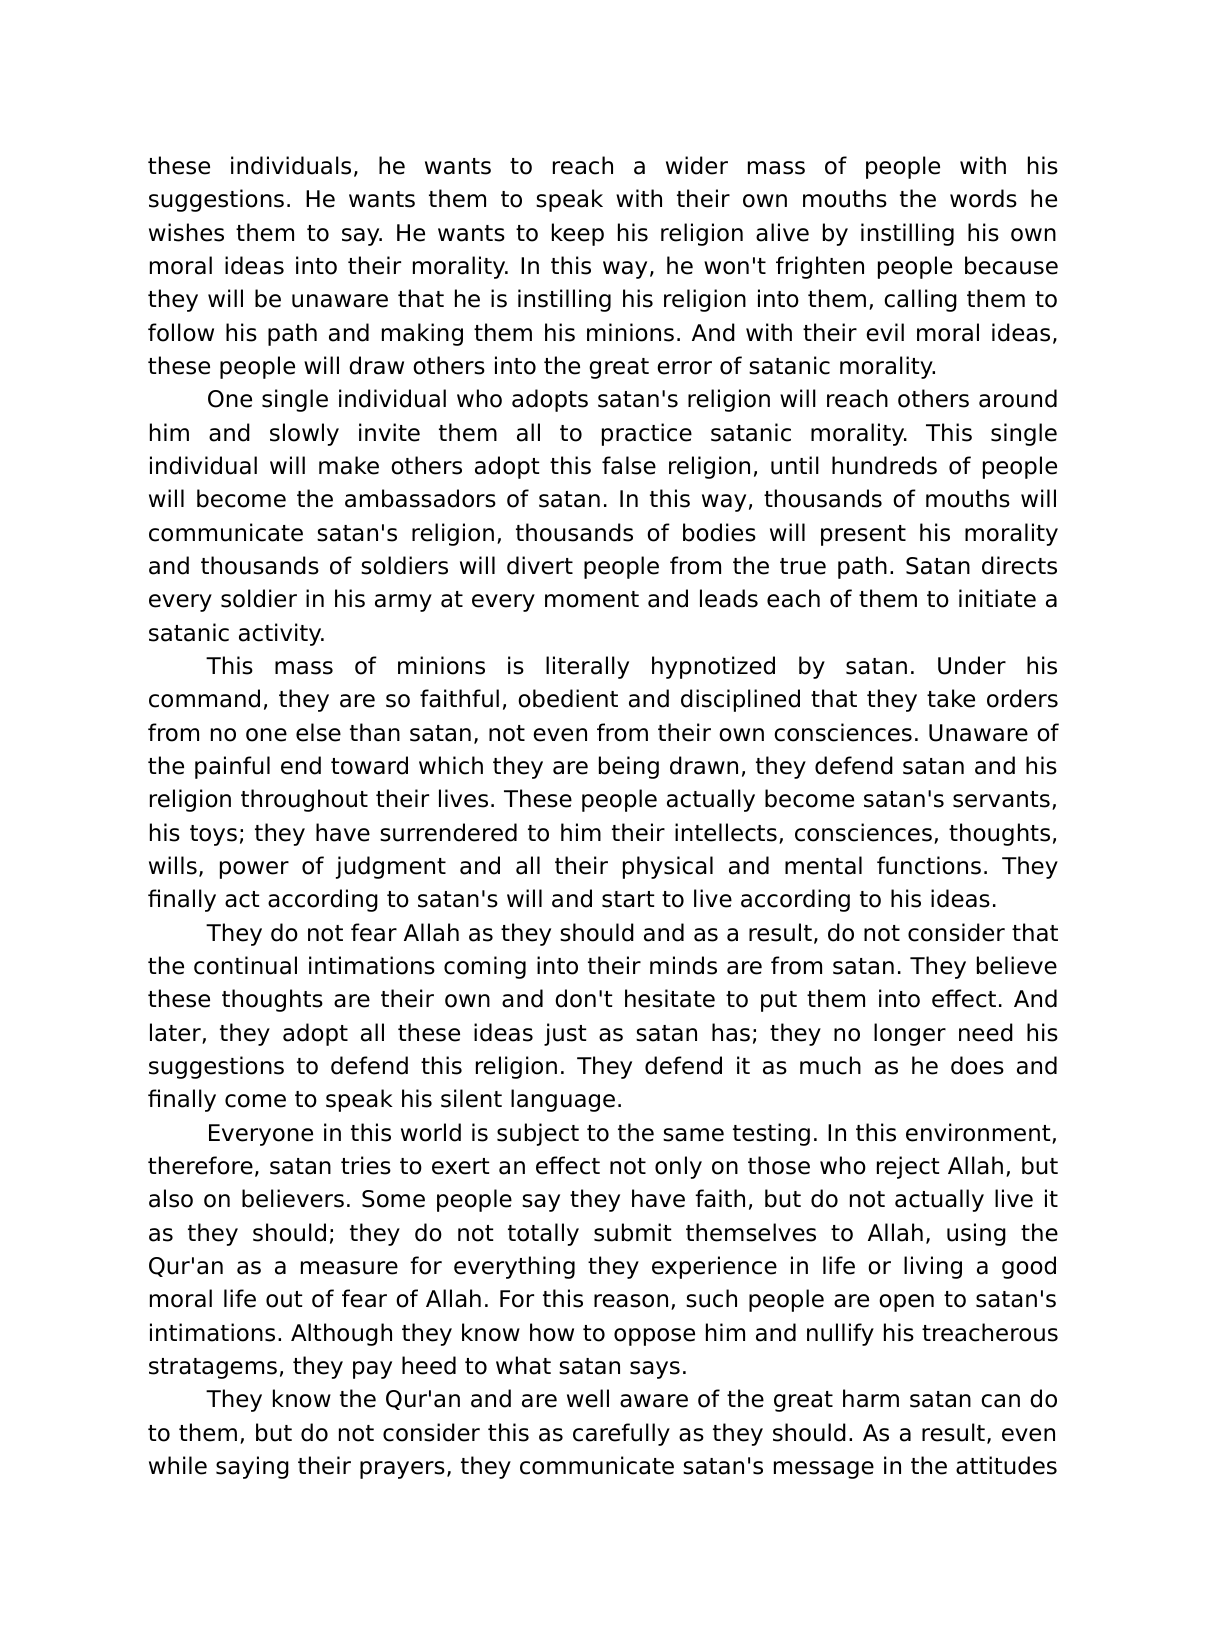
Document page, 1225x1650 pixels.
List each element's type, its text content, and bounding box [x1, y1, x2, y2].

text They know the Qur'an and are well aware of the great harm satan can do to them, but do not consider this as carefully as they should. As a result, even while saying their prayers, they communicate satan's message in the attitudes [148, 1381, 1060, 1481]
text One single individual who adopts satan's religion will reach others around him and slowly invite them all to practice satanic morality. This single individual will make others adopt this false religion, until hundreds of people will become the ambassadors of satan. In this way, thousands of mouths will communicate satan's religion, thousands of bodies will present his morality and thousands of soldiers will divert people from the true path. Satan directs every soldier in his army at every moment and leads each of them to initiate a satanic activity. [148, 381, 1060, 648]
text This mass of minions is literally hypnotized by satan. Under his command, they are so faithful, obedient and disciplined that they take orders from no one else than satan, not even from their own consciences. Unaware of the painful end toward which they are being drawn, they defend satan and his religion throughout their lives. These people actually become satan's servants, his toys; they have surrendered to him their intellects, consciences, thoughts, wills, power of judgment and all their physical and mental functions. They finally act according to satan's will and start to live according to his ideas. [148, 648, 1060, 914]
text They do not fear Allah as they should and as a result, do not consider that the continual intimations coming into their minds are from satan. They believe these thoughts are their own and don't hesitate to put them into effect. And later, they adopt all these ideas just as satan has; they no longer need his suggestions to defend this religion. They defend it as much as he does and finally come to speak his silent language. [148, 914, 1060, 1114]
text these individuals, he wants to reach a wider mass of people with his suggestions. He wants them to speak with their own mouths the words he wishes them to say. He wants to keep his religion alive by instilling his own moral ideas into their morality. In this way, he won't frighten people because they will be unaware that he is instilling his religion into them, calling them to follow his path and making them his minions. And with their evil moral ideas, these people will draw others into the great error of satanic morality. [148, 148, 1060, 381]
text Everyone in this world is subject to the same testing. In this environment, therefore, satan tries to exert an effect not only on those who reject Allah, but also on believers. Some people say they have faith, but do not actually live it as they should; they do not totally submit themselves to Allah, using the Qur'an as a measure for everything they experience in life or living a good moral life out of fear of Allah. For this reason, such people are open to satan's intimations. Although they know how to oppose him and nullify his treacherous stratagems, they pay heed to what satan says. [148, 1114, 1060, 1381]
